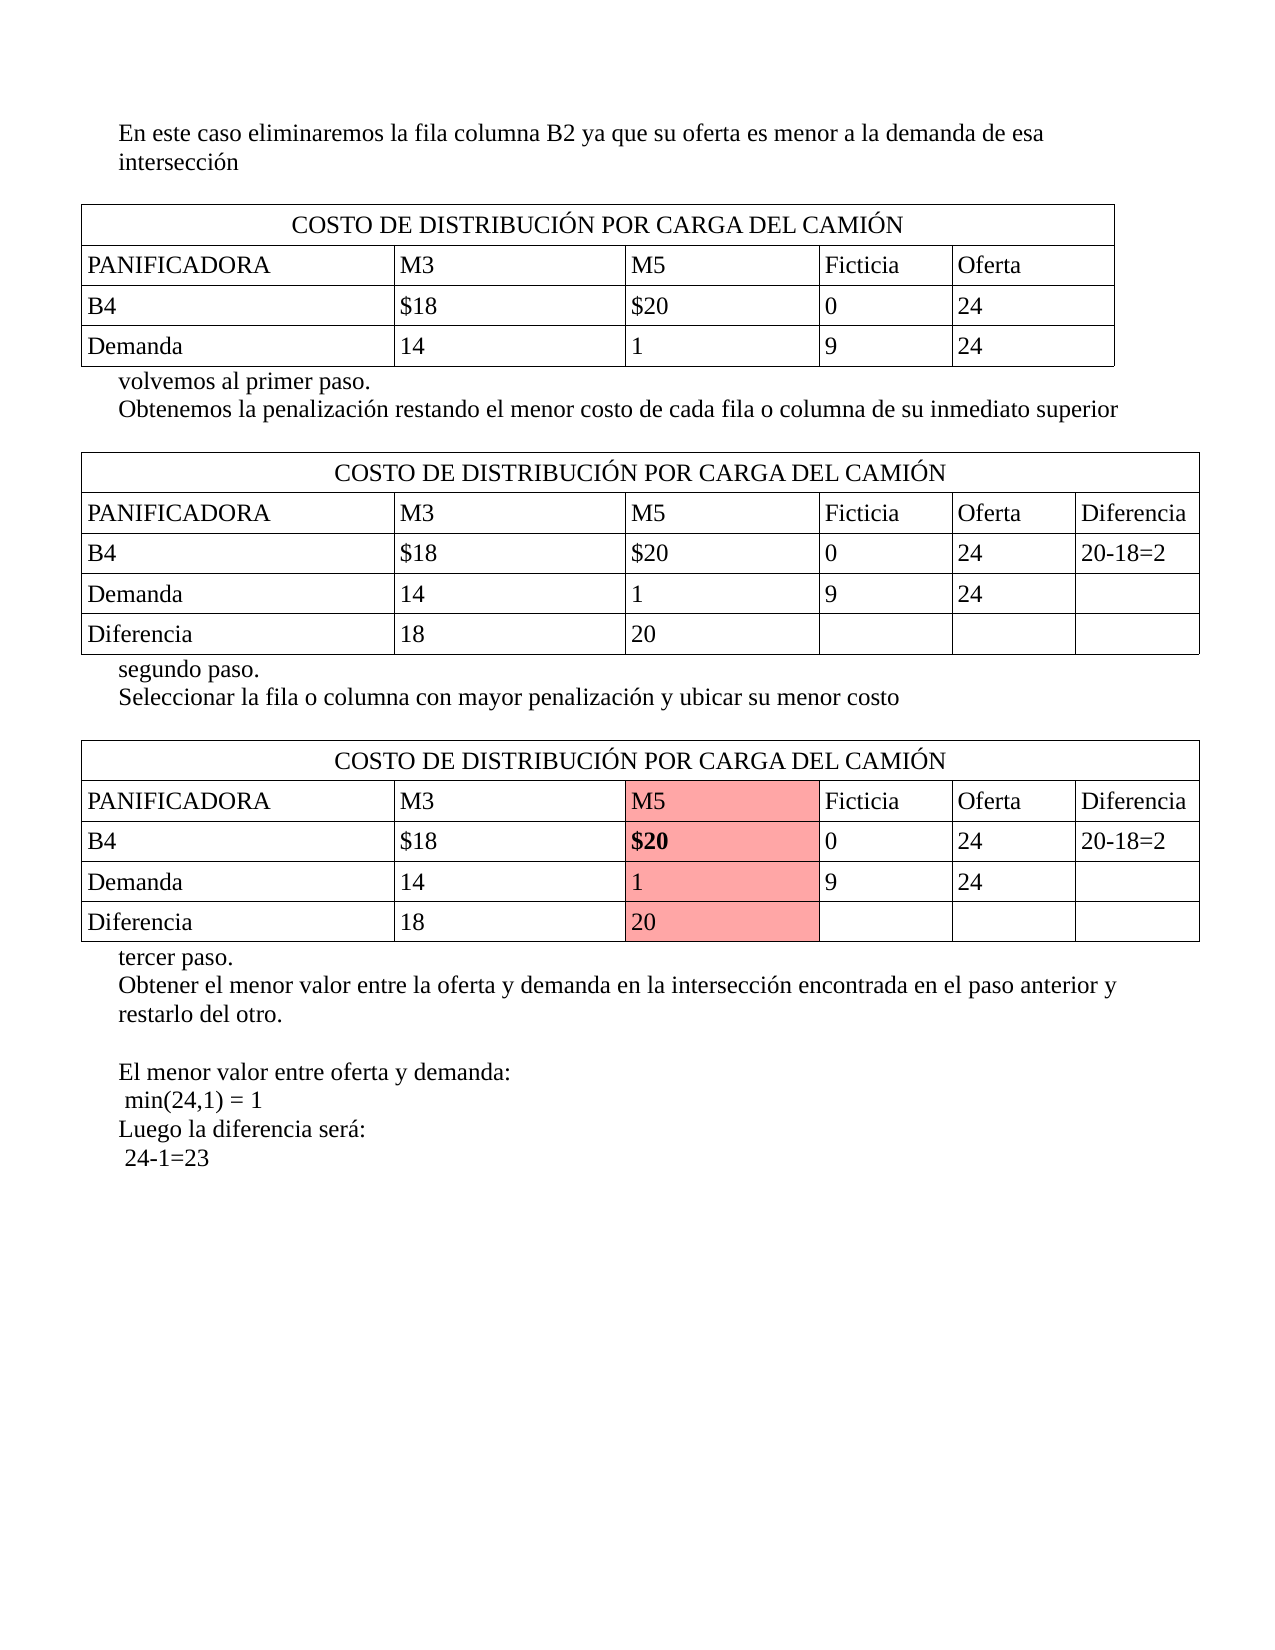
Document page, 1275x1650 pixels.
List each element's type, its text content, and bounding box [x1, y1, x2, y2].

table_cell 1 [626, 862, 819, 901]
table_cell $20 [626, 534, 819, 573]
table_header COSTO DE DISTRIBUCIÓN POR CARGA DEL CAMIÓN [82, 453, 1199, 492]
table_cell Ficticia [820, 246, 952, 285]
table_cell 14 [395, 326, 625, 366]
table_cell 18 [395, 614, 625, 653]
table_cell [953, 614, 1075, 653]
table_cell 20-18=2 [1076, 822, 1199, 861]
table_cell Diferencia [1076, 781, 1199, 821]
table_cell PANIFICADORA [82, 246, 394, 285]
table_cell Oferta [953, 781, 1075, 821]
table_cell B4 [82, 822, 394, 861]
text Seleccionar la fila o columna con mayor penalización y ubicar su menor costo [118, 682, 1157, 711]
table_cell [953, 902, 1075, 941]
table_cell [1076, 574, 1199, 613]
table_cell [820, 902, 952, 941]
table_cell 24 [953, 574, 1075, 613]
table_cell $20 [626, 286, 819, 325]
table_cell [1076, 862, 1199, 901]
table_cell Oferta [953, 493, 1075, 533]
table_cell Demanda [82, 326, 394, 366]
table_cell M3 [395, 493, 625, 533]
table_cell Ficticia [820, 781, 952, 821]
table_cell B4 [82, 286, 394, 325]
text 24-1=23 [118, 1143, 1157, 1172]
text En este caso eliminaremos la fila columna B2 ya que su oferta es menor a la demanda de esa intersección [118, 118, 1157, 176]
table_cell M5 [626, 493, 819, 533]
table_cell 9 [820, 326, 952, 366]
table_cell 0 [820, 286, 952, 325]
table_cell 0 [820, 534, 952, 573]
table_cell B4 [82, 534, 394, 573]
table_cell PANIFICADORA [82, 781, 394, 821]
table_cell Demanda [82, 862, 394, 901]
table_cell $20 [626, 822, 819, 861]
table_cell 1 [626, 326, 819, 366]
table_cell 9 [820, 574, 952, 613]
text min(24,1) = 1 [118, 1085, 1157, 1114]
text segundo paso. [118, 655, 1157, 682]
table_cell 24 [953, 862, 1075, 901]
table_cell 20 [626, 902, 819, 941]
table_cell M5 [626, 246, 819, 285]
text Luego la diferencia será: [118, 1114, 1157, 1143]
text Obtenemos la penalización restando el menor costo de cada fila o columna de su inmediato superior [118, 394, 1157, 423]
table_cell [1076, 614, 1199, 653]
table_cell 1 [626, 574, 819, 613]
table_cell 24 [953, 326, 1114, 366]
table_cell $18 [395, 822, 625, 861]
table_cell Diferencia [82, 614, 394, 653]
text volvemos al primer paso. [118, 366, 1157, 394]
text tercer paso. [118, 942, 1157, 970]
table_cell 20 [626, 614, 819, 653]
table_cell 24 [953, 534, 1075, 573]
table_cell Oferta [953, 246, 1114, 285]
table_cell [1076, 902, 1199, 941]
table_cell M3 [395, 781, 625, 821]
table_cell M5 [626, 781, 819, 821]
text El menor valor entre oferta y demanda: [118, 1057, 1157, 1085]
table_cell $18 [395, 286, 625, 325]
table_cell Diferencia [1076, 493, 1199, 533]
table_header COSTO DE DISTRIBUCIÓN POR CARGA DEL CAMIÓN [82, 205, 1114, 245]
table_cell 18 [395, 902, 625, 941]
table_cell Demanda [82, 574, 394, 613]
table_cell 24 [953, 286, 1114, 325]
table_cell [820, 614, 952, 653]
table_cell 0 [820, 822, 952, 861]
table_cell 14 [395, 862, 625, 901]
table_cell 20-18=2 [1076, 534, 1199, 573]
table_cell PANIFICADORA [82, 493, 394, 533]
table_header COSTO DE DISTRIBUCIÓN POR CARGA DEL CAMIÓN [82, 741, 1199, 780]
text Obtener el menor valor entre la oferta y demanda en la intersección encontrada en el paso anterior y restarlo del otro. [118, 970, 1157, 1028]
table_cell $18 [395, 534, 625, 573]
table_cell 24 [953, 822, 1075, 861]
table_cell M3 [395, 246, 625, 285]
table_cell Ficticia [820, 493, 952, 533]
table_cell 9 [820, 862, 952, 901]
table_cell Diferencia [82, 902, 394, 941]
table_cell 14 [395, 574, 625, 613]
